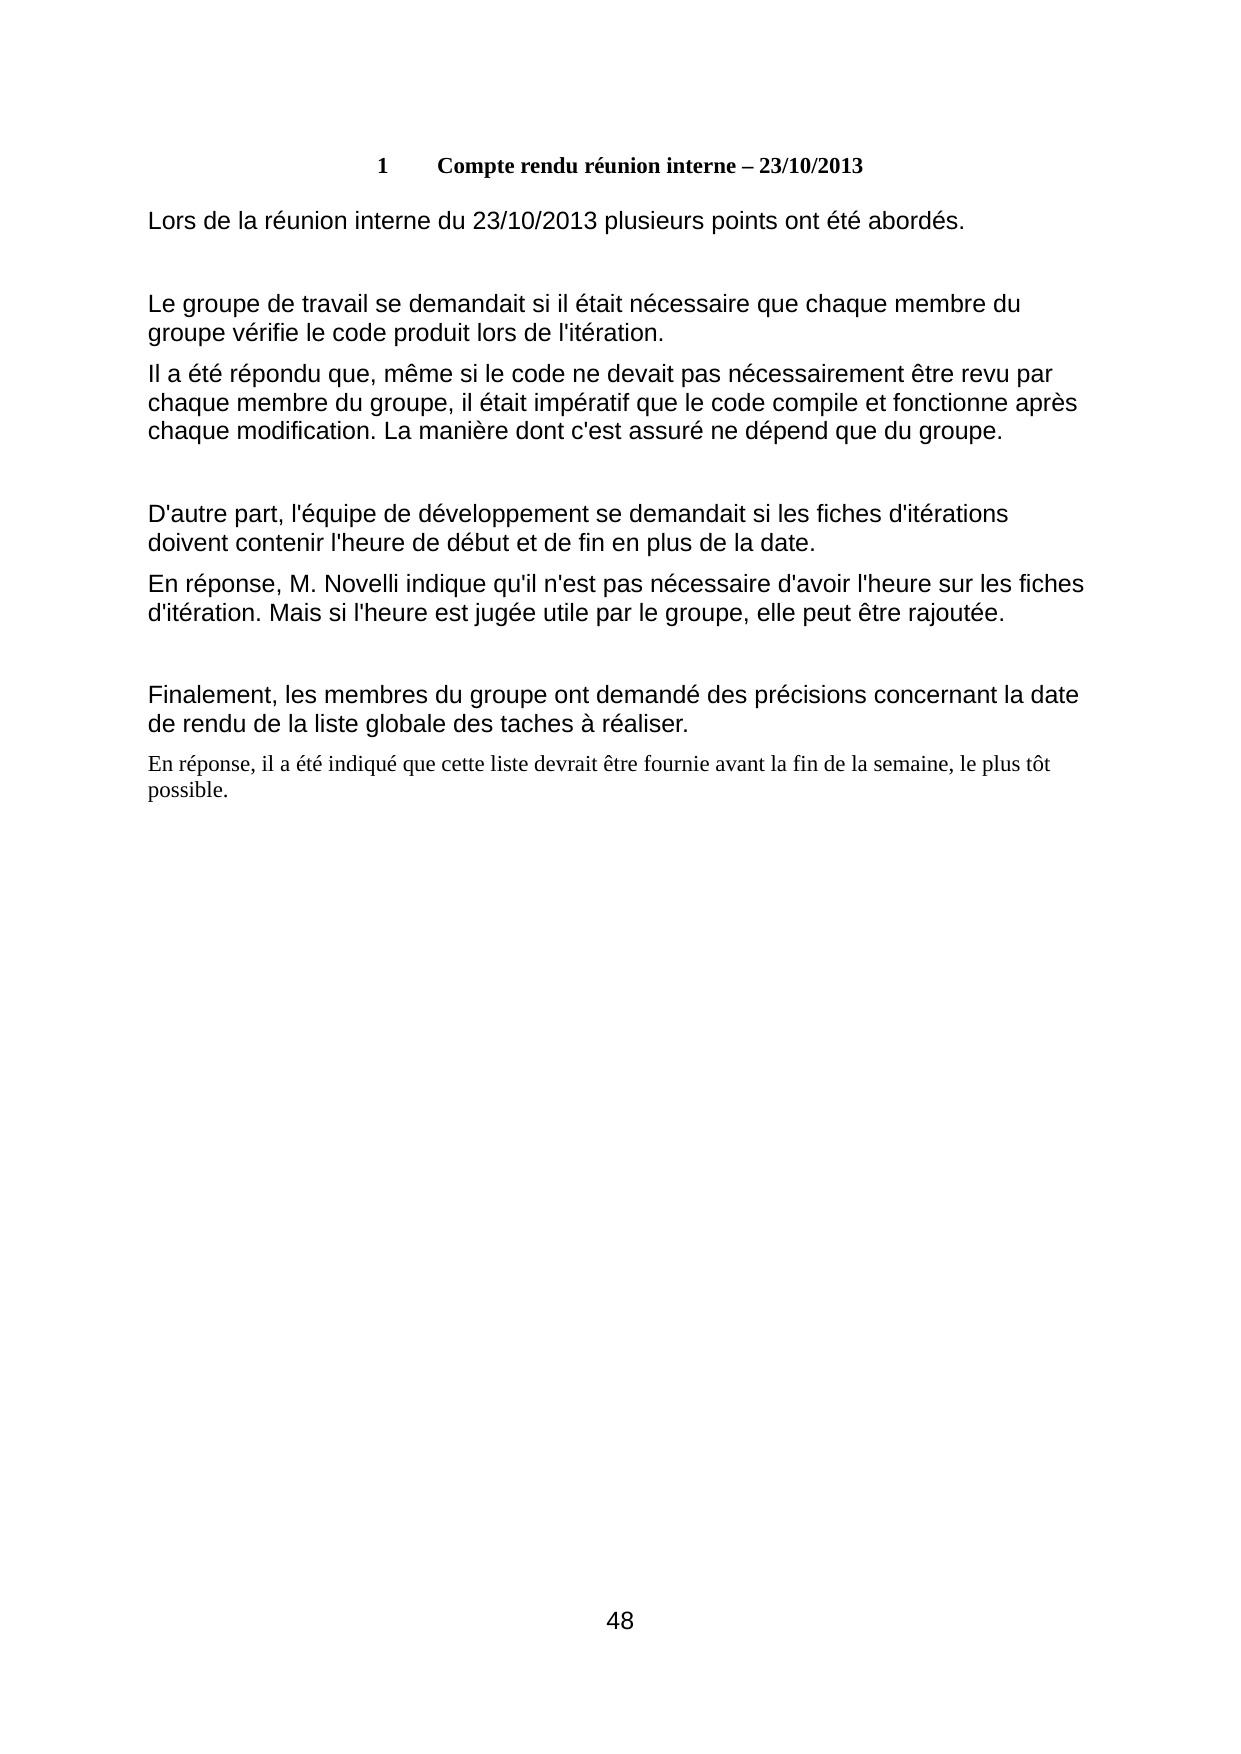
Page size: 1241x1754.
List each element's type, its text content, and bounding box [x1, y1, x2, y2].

text Lors de la réunion interne du 23/10/2013 plusieurs points ont été abordés. [148, 206, 1093, 235]
text Il a été répondu que, même si le code ne devait pas nécessairement être revu par chaque membre du groupe, il était impératif que le code compile et fonctionne après chaque modification. La manière dont c'est assuré ne dépend que du groupe. [148, 359, 1093, 445]
text Finalement, les membres du groupe ont demandé des précisions concernant la date de rendu de la liste globale des taches à réaliser. [148, 680, 1093, 737]
text En réponse, il a été indiqué que cette liste devrait être fournie avant la fin de la semaine, le plus tôt possible. [148, 750, 1093, 803]
text Le groupe de travail se demandait si il était nécessaire que chaque membre du groupe vérifie le code produit lors de l'itération. [148, 289, 1093, 346]
text D'autre part, l'équipe de développement se demandait si les fiches d'itérations doivent contenir l'heure de début et de fin en plus de la date. [148, 499, 1093, 556]
subtitle Compte rendu réunion interne – 23/10/2013 [148, 152, 1093, 178]
text En réponse, M. Novelli indique qu'il n'est pas nécessaire d'avoir l'heure sur les fiches d'itération. Mais si l'heure est jugée utile par le groupe, elle peut être rajoutée. [148, 569, 1093, 626]
